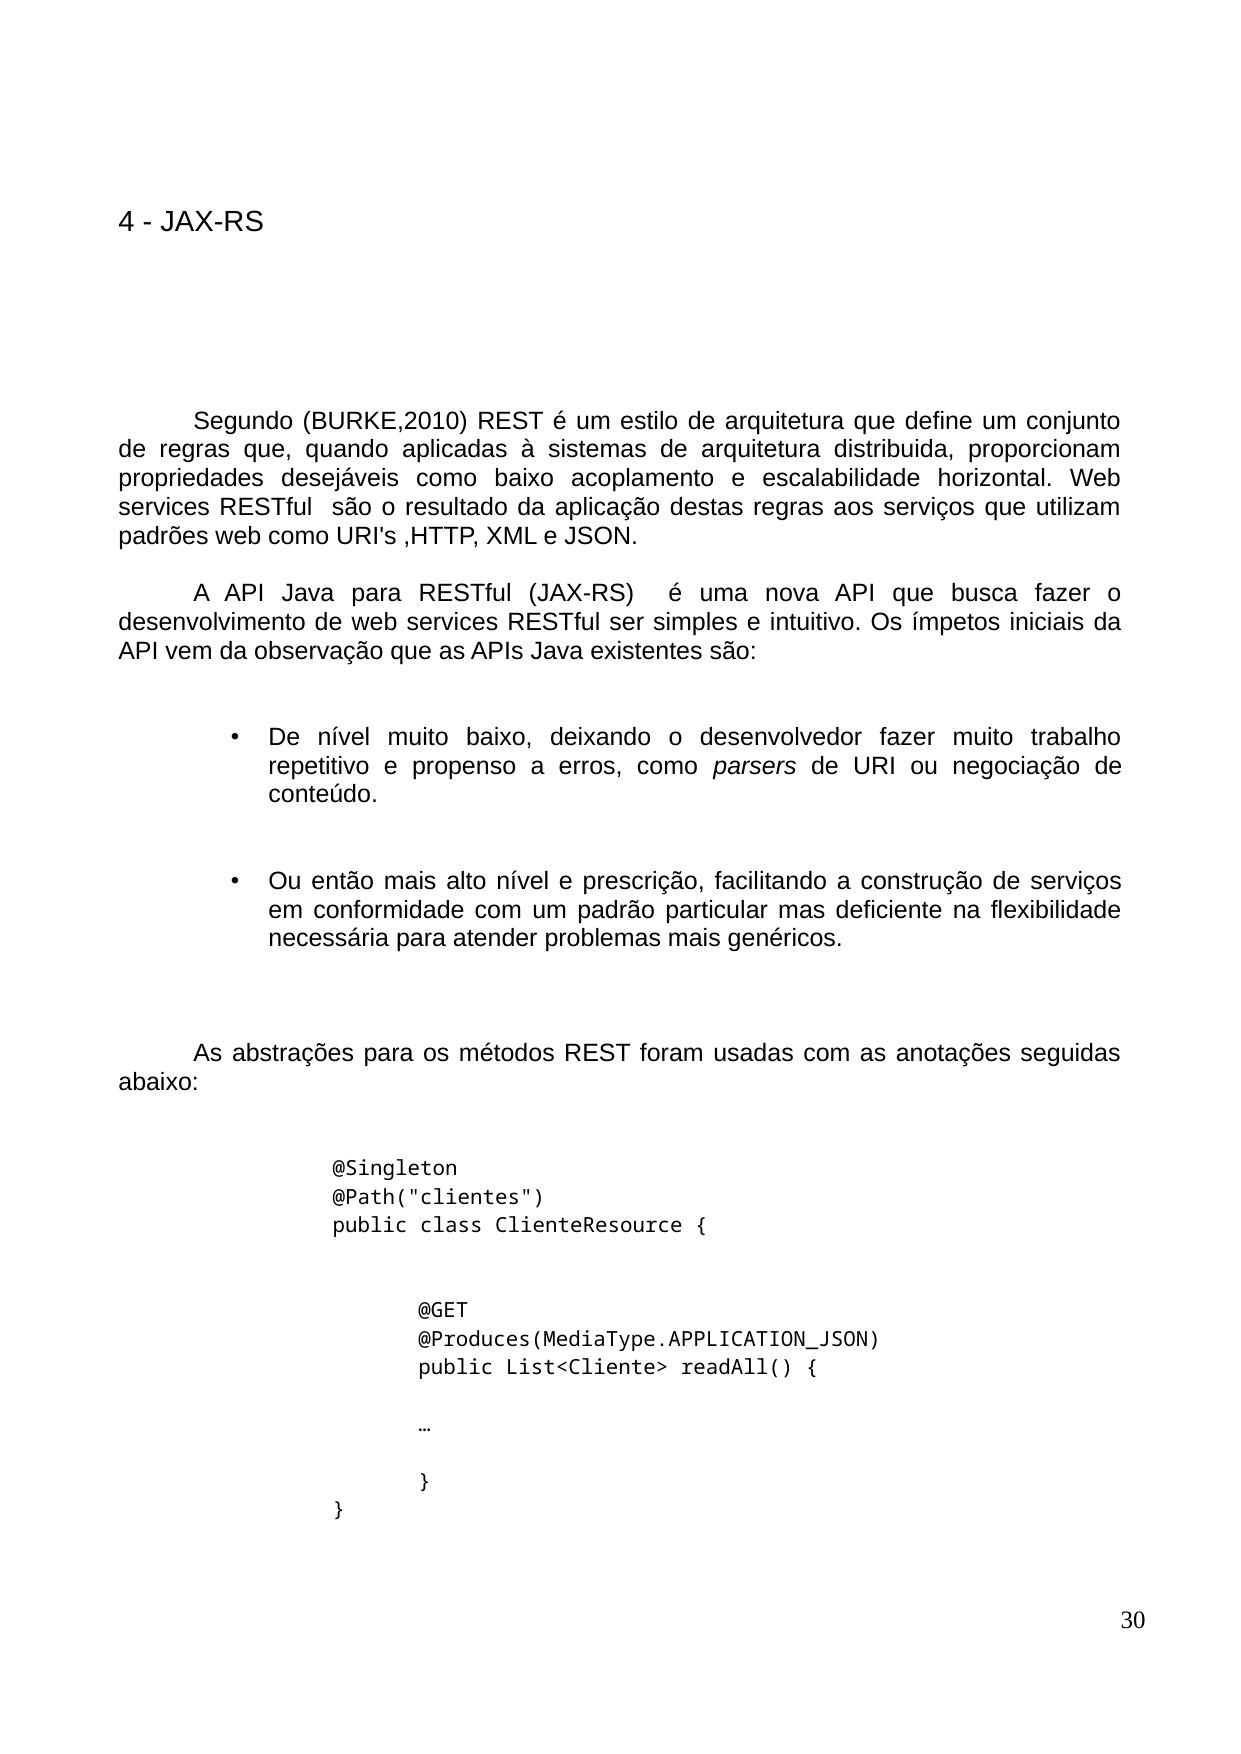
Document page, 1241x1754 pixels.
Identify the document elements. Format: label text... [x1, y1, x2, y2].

list De nível muito baixo, deixando o desenvolvedor fazer muito trabalho repetitivo e propenso a erros, como parsers de URI ou negociação de conteúdo. [231, 722, 1123, 866]
text public List<Cliente> readAll() { [332, 1352, 1123, 1381]
text @Path("clientes") [332, 1182, 1123, 1210]
list Ou então mais alto nível e prescrição, facilitando a construção de serviços em conformidade com um padrão particular mas deficiente na flexibilidade necessária para atender problemas mais genéricos. [231, 866, 1123, 952]
text } [332, 1466, 1123, 1494]
text 4 - JAX-RS [118, 204, 1123, 238]
text A API Java para RESTful (JAX-RS) é uma nova API que busca fazer o desenvolvimento de web services RESTful ser simples e intuitivo. Os ímpetos iniciais da API vem da observação que as APIs Java existentes são: [118, 578, 1123, 664]
text @Produces(MediaType.APPLICATION_JSON) [332, 1324, 1123, 1352]
text public class ClienteResource { [332, 1210, 1123, 1239]
text } [332, 1494, 1123, 1523]
text … [332, 1409, 1123, 1438]
text Segundo (BURKE,2010) REST é um estilo de arquitetura que define um conjunto de regras que, quando aplicadas à sistemas de arquitetura distribuida, proporcionam propriedades desejáveis como baixo acoplamento e escalabilidade horizontal. Web services RESTful são o resultado da aplicação destas regras aos serviços que utilizam padrões web como URI's ,HTTP, XML e JSON. [118, 406, 1123, 549]
text @GET [332, 1296, 1123, 1324]
text @Singleton [332, 1153, 1123, 1182]
text As abstrações para os métodos REST foram usadas com as anotações seguidas abaixo: [118, 1038, 1123, 1096]
